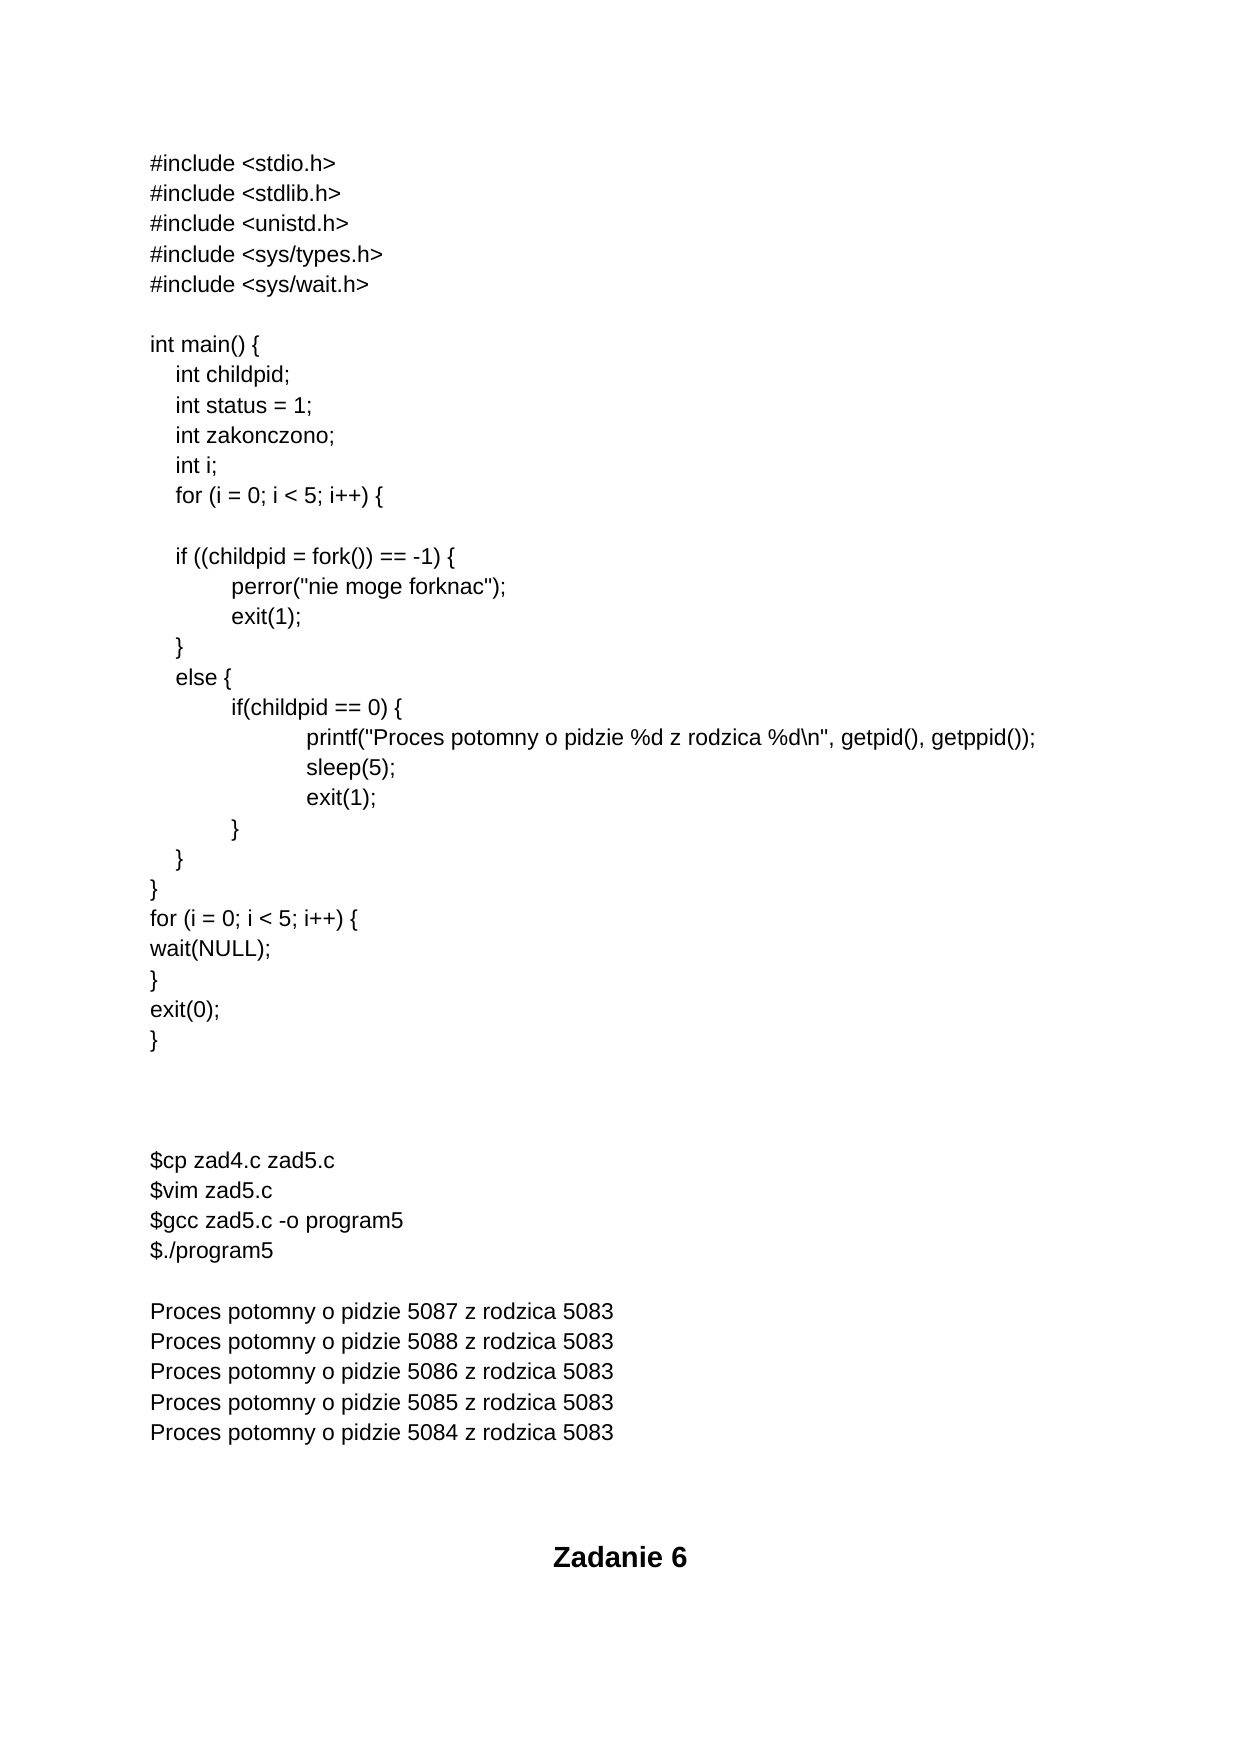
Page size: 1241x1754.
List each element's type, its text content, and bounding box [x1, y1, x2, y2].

text else { [150, 663, 1090, 690]
text for (i = 0; i < 5; i++) { [150, 905, 1090, 932]
text } [150, 966, 1090, 992]
text perror("nie moge forknac"); [150, 573, 1090, 599]
text Zadanie 6 [150, 1539, 1090, 1573]
text int zakonczono; [150, 422, 1090, 448]
text Proces potomny o pidzie 5084 z rodzica 5083 [150, 1419, 1090, 1445]
text } [150, 875, 1090, 901]
text } [150, 1026, 1090, 1052]
text if(childpid == 0) { [150, 694, 1090, 720]
text #include <sys/wait.h> [150, 271, 1090, 297]
text $vim zad5.c [150, 1177, 1090, 1203]
text #include <sys/types.h> [150, 241, 1090, 267]
text $gcc zad5.c -o program5 [150, 1207, 1090, 1234]
text Proces potomny o pidzie 5086 z rodzica 5083 [150, 1358, 1090, 1385]
text int main() { [150, 331, 1090, 358]
text exit(0); [150, 996, 1090, 1022]
text #include <stdlib.h> [150, 180, 1090, 207]
text #include <stdio.h> [150, 150, 1090, 176]
text printf("Proces potomny o pidzie %d z rodzica %d\n", getpid(), getppid()); [150, 724, 1090, 750]
text Proces potomny o pidzie 5087 z rodzica 5083 [150, 1298, 1090, 1324]
text exit(1); [150, 603, 1090, 629]
text exit(1); [150, 784, 1090, 811]
text sleep(5); [150, 754, 1090, 781]
text } [150, 814, 1090, 841]
text $./program5 [150, 1237, 1090, 1264]
text $cp zad4.c zad5.c [150, 1147, 1090, 1173]
text int status = 1; [150, 392, 1090, 418]
text #include <unistd.h> [150, 210, 1090, 237]
text Proces potomny o pidzie 5088 z rodzica 5083 [150, 1328, 1090, 1354]
text int i; [150, 452, 1090, 478]
text if ((childpid = fork()) == -1) { [150, 543, 1090, 569]
text for (i = 0; i < 5; i++) { [150, 482, 1090, 509]
text int childpid; [150, 361, 1090, 388]
text Proces potomny o pidzie 5085 z rodzica 5083 [150, 1388, 1090, 1415]
text } [150, 845, 1090, 871]
text wait(NULL); [150, 935, 1090, 962]
text } [150, 633, 1090, 660]
